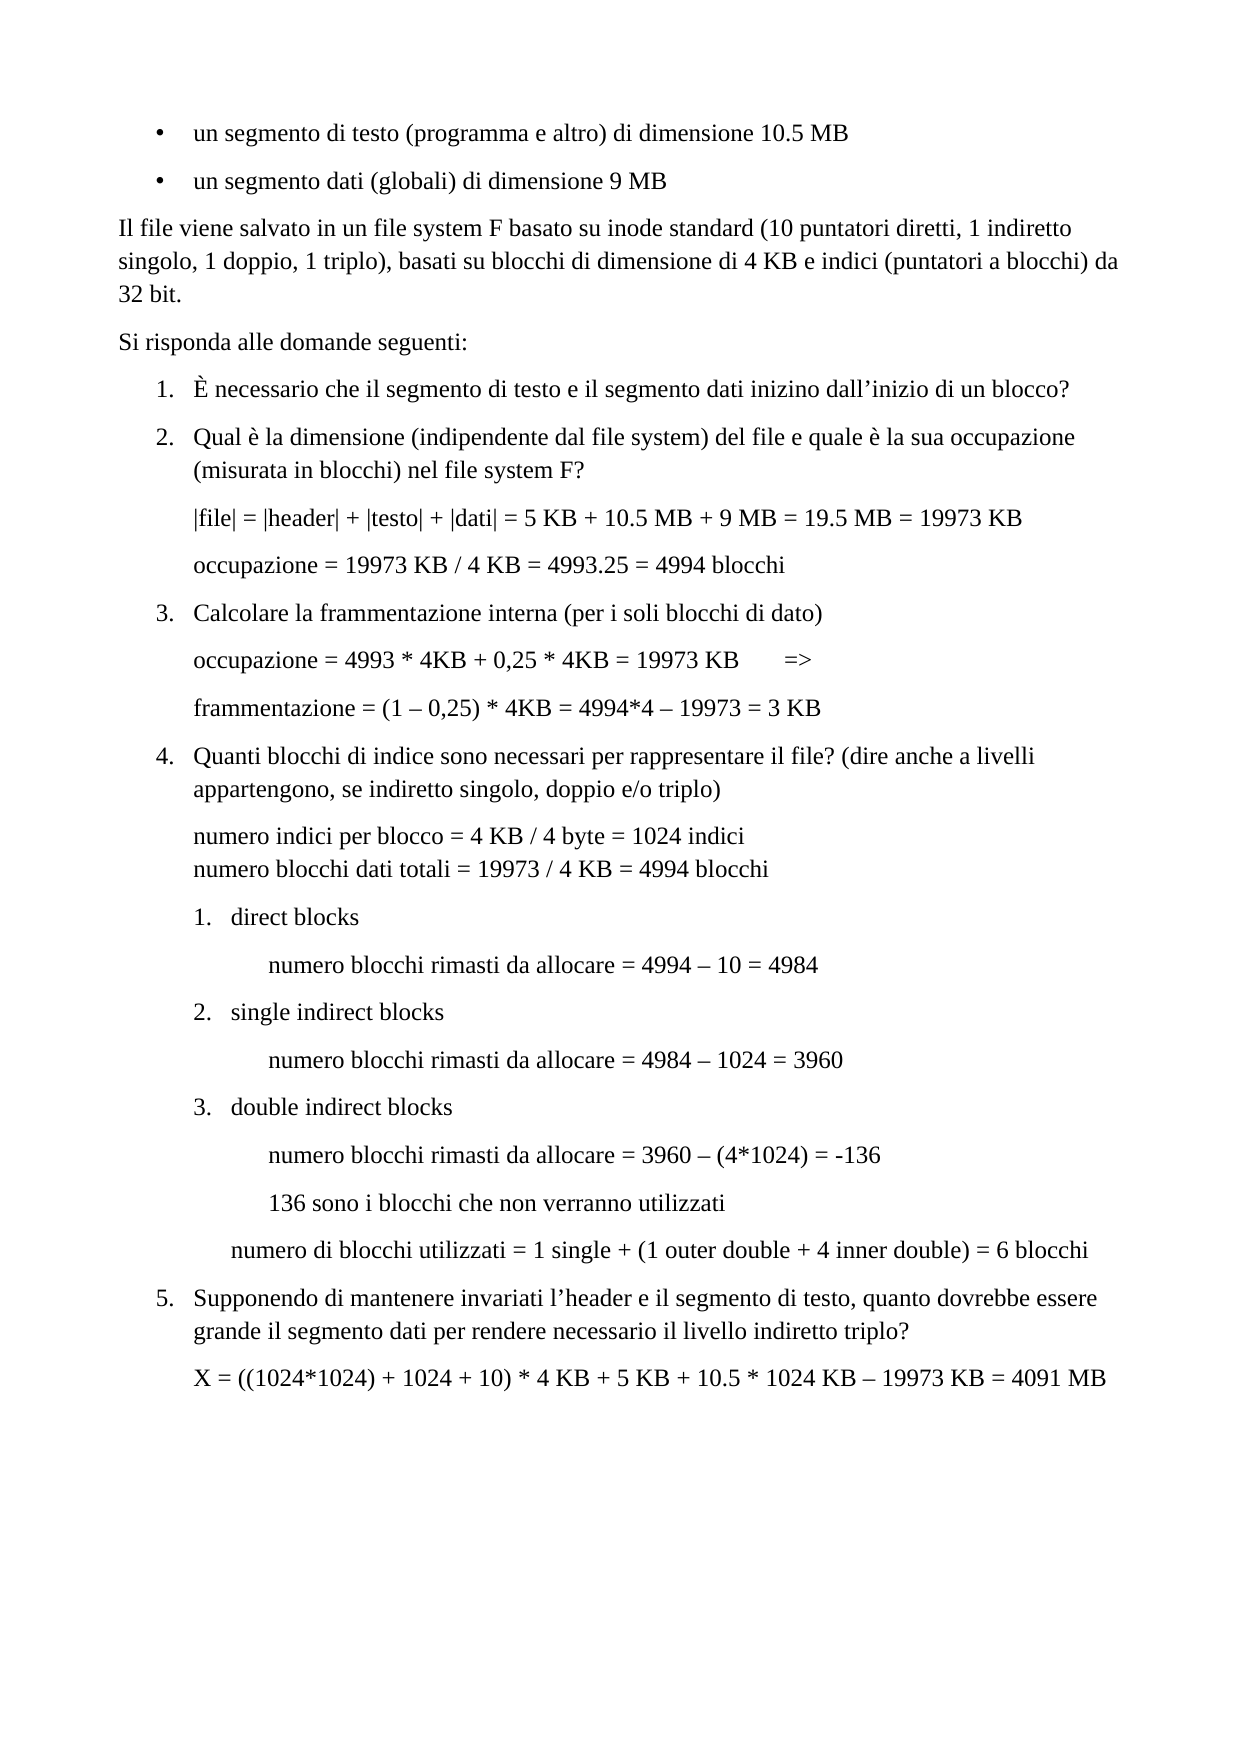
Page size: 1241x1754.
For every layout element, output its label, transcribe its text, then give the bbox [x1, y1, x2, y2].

list numero blocchi dati totali = 19973 / 4 KB = 4994 blocchi [156, 854, 1122, 883]
list Quanti blocchi di indice sono necessari per rappresentare il file? (dire anche a livelli appartengono, se indiretto singolo, doppio e/o triplo) [156, 741, 1122, 803]
list numero blocchi rimasti da allocare = 4994 – 10 = 4984 [231, 950, 1122, 978]
list direct blocks [193, 902, 1122, 931]
list occupazione = 19973 KB / 4 KB = 4993.25 = 4994 blocchi [156, 550, 1122, 579]
list È necessario che il segmento di testo e il segmento dati inizino dall’inizio di un blocco? [156, 374, 1122, 403]
list numero indici per blocco = 4 KB / 4 byte = 1024 indici [156, 821, 1122, 850]
text Si risponda alle domande seguenti: [118, 327, 1122, 356]
list numero blocchi rimasti da allocare = 3960 – (4*1024) = -136 [231, 1140, 1122, 1169]
list 136 sono i blocchi che non verranno utilizzati [231, 1188, 1122, 1216]
list Supponendo di mantenere invariati l’header e il segmento di testo, quanto dovrebbe essere grande il segmento dati per rendere necessario il livello indiretto triplo? [156, 1283, 1122, 1345]
list frammentazione = (1 – 0,25) * 4KB = 4994*4 – 19973 = 3 KB [156, 693, 1122, 722]
list double indirect blocks [193, 1092, 1122, 1121]
list Calcolare la frammentazione interna (per i soli blocchi di dato) [156, 598, 1122, 627]
list numero blocchi rimasti da allocare = 4984 – 1024 = 3960 [231, 1045, 1122, 1074]
list single indirect blocks [193, 997, 1122, 1026]
list X = ((1024*1024) + 1024 + 10) * 4 KB + 5 KB + 10.5 * 1024 KB – 19973 KB = 4091 MB [156, 1363, 1122, 1392]
list Qual è la dimensione (indipendente dal file system) del file e quale è la sua occupazione (misurata in blocchi) nel file system F? [156, 422, 1122, 484]
list occupazione = 4993 * 4KB + 0,25 * 4KB = 19973 KB => [156, 646, 1122, 674]
list un segmento di testo (programma e altro) di dimensione 10.5 MB [156, 118, 1122, 147]
list numero di blocchi utilizzati = 1 single + (1 outer double + 4 inner double) = 6 blocchi [193, 1235, 1122, 1264]
text Il file viene salvato in un file system F basato su inode standard (10 puntatori diretti, 1 indiretto singolo, 1 doppio, 1 triplo), basati su blocchi di dimensione di 4 KB e indici (puntatori a blocchi) da 32 bit. [118, 213, 1122, 308]
list un segmento dati (globali) di dimensione 9 MB [156, 166, 1122, 194]
list |file| = |header| + |testo| + |dati| = 5 KB + 10.5 MB + 9 MB = 19.5 MB = 19973 KB [156, 503, 1122, 532]
